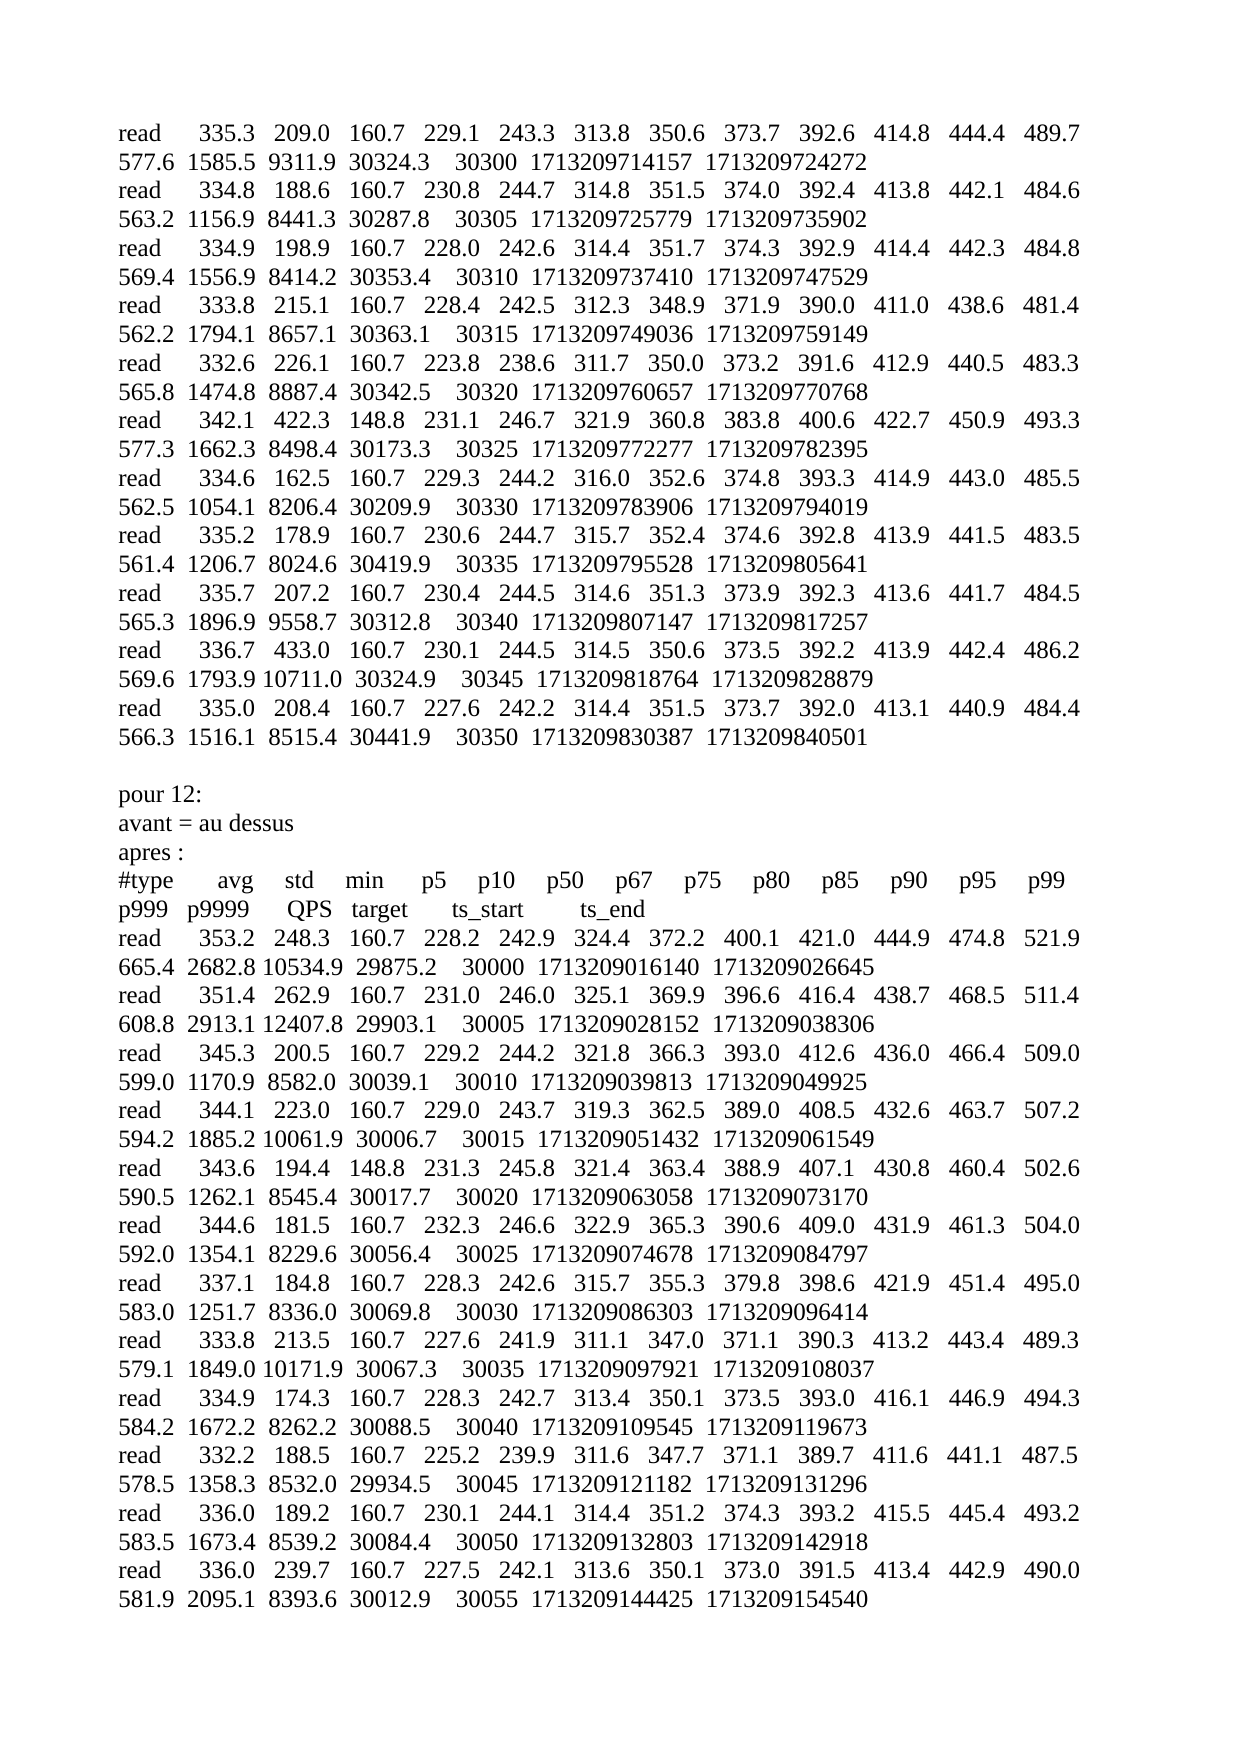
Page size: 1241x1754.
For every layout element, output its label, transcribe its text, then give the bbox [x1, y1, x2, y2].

text read 332.6 226.1 160.7 223.8 238.6 311.7 350.0 373.2 391.6 412.9 440.5 483.3 565.8 1474.8 8887.4 30342.5 30320 1713209760657 1713209770768 [118, 348, 1122, 406]
text read 334.9 174.3 160.7 228.3 242.7 313.4 350.1 373.5 393.0 416.1 446.9 494.3 584.2 1672.2 8262.2 30088.5 30040 1713209109545 1713209119673 [118, 1383, 1122, 1441]
text pour 12: [118, 779, 1122, 808]
text read 333.8 215.1 160.7 228.4 242.5 312.3 348.9 371.9 390.0 411.0 438.6 481.4 562.2 1794.1 8657.1 30363.1 30315 1713209749036 1713209759149 [118, 291, 1122, 348]
text read 343.6 194.4 148.8 231.3 245.8 321.4 363.4 388.9 407.1 430.8 460.4 502.6 590.5 1262.1 8545.4 30017.7 30020 1713209063058 1713209073170 [118, 1153, 1122, 1211]
text read 344.1 223.0 160.7 229.0 243.7 319.3 362.5 389.0 408.5 432.6 463.7 507.2 594.2 1885.2 10061.9 30006.7 30015 1713209051432 1713209061549 [118, 1096, 1122, 1153]
text read 336.0 239.7 160.7 227.5 242.1 313.6 350.1 373.0 391.5 413.4 442.9 490.0 581.9 2095.1 8393.6 30012.9 30055 1713209144425 1713209154540 [118, 1556, 1122, 1613]
text read 345.3 200.5 160.7 229.2 244.2 321.8 366.3 393.0 412.6 436.0 466.4 509.0 599.0 1170.9 8582.0 30039.1 30010 1713209039813 1713209049925 [118, 1038, 1122, 1096]
text read 337.1 184.8 160.7 228.3 242.6 315.7 355.3 379.8 398.6 421.9 451.4 495.0 583.0 1251.7 8336.0 30069.8 30030 1713209086303 1713209096414 [118, 1268, 1122, 1326]
text read 342.1 422.3 148.8 231.1 246.7 321.9 360.8 383.8 400.6 422.7 450.9 493.3 577.3 1662.3 8498.4 30173.3 30325 1713209772277 1713209782395 [118, 406, 1122, 463]
text read 334.8 188.6 160.7 230.8 244.7 314.8 351.5 374.0 392.4 413.8 442.1 484.6 563.2 1156.9 8441.3 30287.8 30305 1713209725779 1713209735902 [118, 176, 1122, 233]
text read 334.6 162.5 160.7 229.3 244.2 316.0 352.6 374.8 393.3 414.9 443.0 485.5 562.5 1054.1 8206.4 30209.9 30330 1713209783906 1713209794019 [118, 463, 1122, 521]
text read 333.8 213.5 160.7 227.6 241.9 311.1 347.0 371.1 390.3 413.2 443.4 489.3 579.1 1849.0 10171.9 30067.3 30035 1713209097921 1713209108037 [118, 1326, 1122, 1383]
text read 351.4 262.9 160.7 231.0 246.0 325.1 369.9 396.6 416.4 438.7 468.5 511.4 608.8 2913.1 12407.8 29903.1 30005 1713209028152 1713209038306 [118, 981, 1122, 1038]
text read 332.2 188.5 160.7 225.2 239.9 311.6 347.7 371.1 389.7 411.6 441.1 487.5 578.5 1358.3 8532.0 29934.5 30045 1713209121182 1713209131296 [118, 1441, 1122, 1498]
text read 335.3 209.0 160.7 229.1 243.3 313.8 350.6 373.7 392.6 414.8 444.4 489.7 577.6 1585.5 9311.9 30324.3 30300 1713209714157 1713209724272 [118, 118, 1122, 176]
text read 344.6 181.5 160.7 232.3 246.6 322.9 365.3 390.6 409.0 431.9 461.3 504.0 592.0 1354.1 8229.6 30056.4 30025 1713209074678 1713209084797 [118, 1211, 1122, 1268]
text read 336.0 189.2 160.7 230.1 244.1 314.4 351.2 374.3 393.2 415.5 445.4 493.2 583.5 1673.4 8539.2 30084.4 30050 1713209132803 1713209142918 [118, 1498, 1122, 1556]
text read 335.0 208.4 160.7 227.6 242.2 314.4 351.5 373.7 392.0 413.1 440.9 484.4 566.3 1516.1 8515.4 30441.9 30350 1713209830387 1713209840501 [118, 693, 1122, 751]
text avant = au dessus [118, 808, 1122, 837]
text read 336.7 433.0 160.7 230.1 244.5 314.5 350.6 373.5 392.2 413.9 442.4 486.2 569.6 1793.9 10711.0 30324.9 30345 1713209818764 1713209828879 [118, 636, 1122, 693]
text #type avg std min p5 p10 p50 p67 p75 p80 p85 p90 p95 p99 p999 p9999 QPS target ts_start ts_end [118, 866, 1122, 923]
text read 353.2 248.3 160.7 228.2 242.9 324.4 372.2 400.1 421.0 444.9 474.8 521.9 665.4 2682.8 10534.9 29875.2 30000 1713209016140 1713209026645 [118, 923, 1122, 981]
text read 335.7 207.2 160.7 230.4 244.5 314.6 351.3 373.9 392.3 413.6 441.7 484.5 565.3 1896.9 9558.7 30312.8 30340 1713209807147 1713209817257 [118, 578, 1122, 636]
text read 335.2 178.9 160.7 230.6 244.7 315.7 352.4 374.6 392.8 413.9 441.5 483.5 561.4 1206.7 8024.6 30419.9 30335 1713209795528 1713209805641 [118, 521, 1122, 578]
text read 334.9 198.9 160.7 228.0 242.6 314.4 351.7 374.3 392.9 414.4 442.3 484.8 569.4 1556.9 8414.2 30353.4 30310 1713209737410 1713209747529 [118, 233, 1122, 291]
text apres : [118, 837, 1122, 866]
